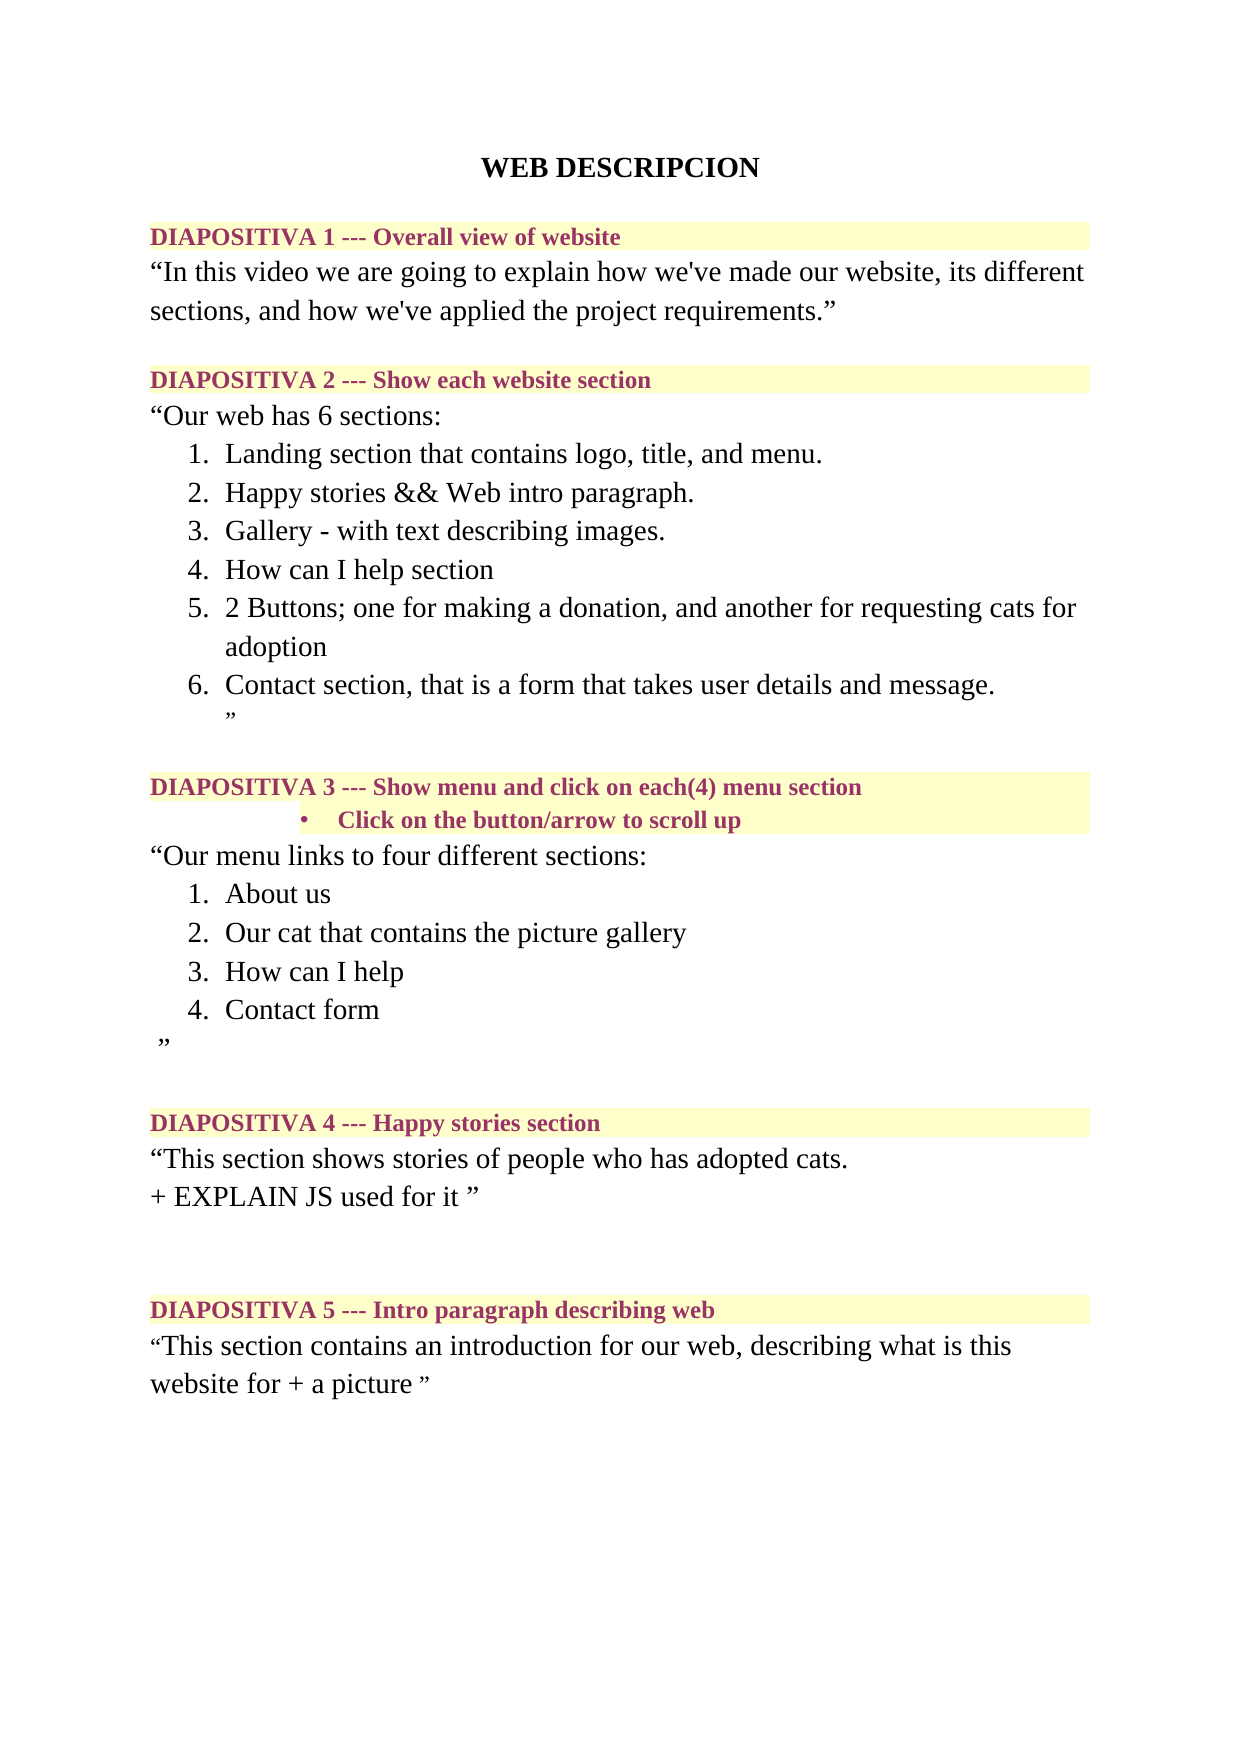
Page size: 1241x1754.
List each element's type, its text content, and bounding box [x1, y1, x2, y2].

text “In this video we are going to explain how we've made our website, its different sections, and how we've applied the project requirements.” [150, 254, 1090, 327]
text DIAPOSITIVA 5 --- Intro paragraph describing web [150, 1295, 1090, 1324]
list Landing section that contains logo, title, and menu. [187, 436, 1090, 470]
list Gallery - with text describing images. [187, 513, 1090, 547]
list Our cat that contains the picture gallery [187, 915, 1090, 949]
text DIAPOSITIVA 3 --- Show menu and click on each(4) menu section [150, 772, 1090, 801]
list About us [187, 877, 1090, 910]
text “This section contains an introduction for our web, describing what is this website for + a picture ” [150, 1328, 1090, 1400]
list How can I help section [187, 552, 1090, 585]
text DIAPOSITIVA 4 --- Happy stories section [150, 1108, 1090, 1137]
text “Our menu links to four different sections: [150, 838, 1090, 872]
text WEB DESCRIPCION [150, 150, 1090, 183]
text ” [150, 1031, 1090, 1064]
list Happy stories && Web intro paragraph. [187, 475, 1090, 508]
text DIAPOSITIVA 2 --- Show each website section [150, 365, 1090, 393]
list How can I help [187, 954, 1090, 987]
list Click on the button/arrow to scroll up [300, 805, 1090, 834]
list Contact form [187, 992, 1090, 1026]
list 2 Buttons; one for making a donation, and another for requesting cats for adoption [187, 590, 1090, 662]
text “Our web has 6 sections: [150, 398, 1090, 431]
text + EXPLAIN JS used for it ” [150, 1179, 1090, 1213]
text DIAPOSITIVA 1 --- Overall view of website [150, 222, 1090, 250]
text “This section shows stories of people who has adopted cats. [150, 1141, 1090, 1174]
list ” [187, 706, 1090, 735]
list Contact section, that is a form that takes user details and message. [187, 667, 1090, 701]
